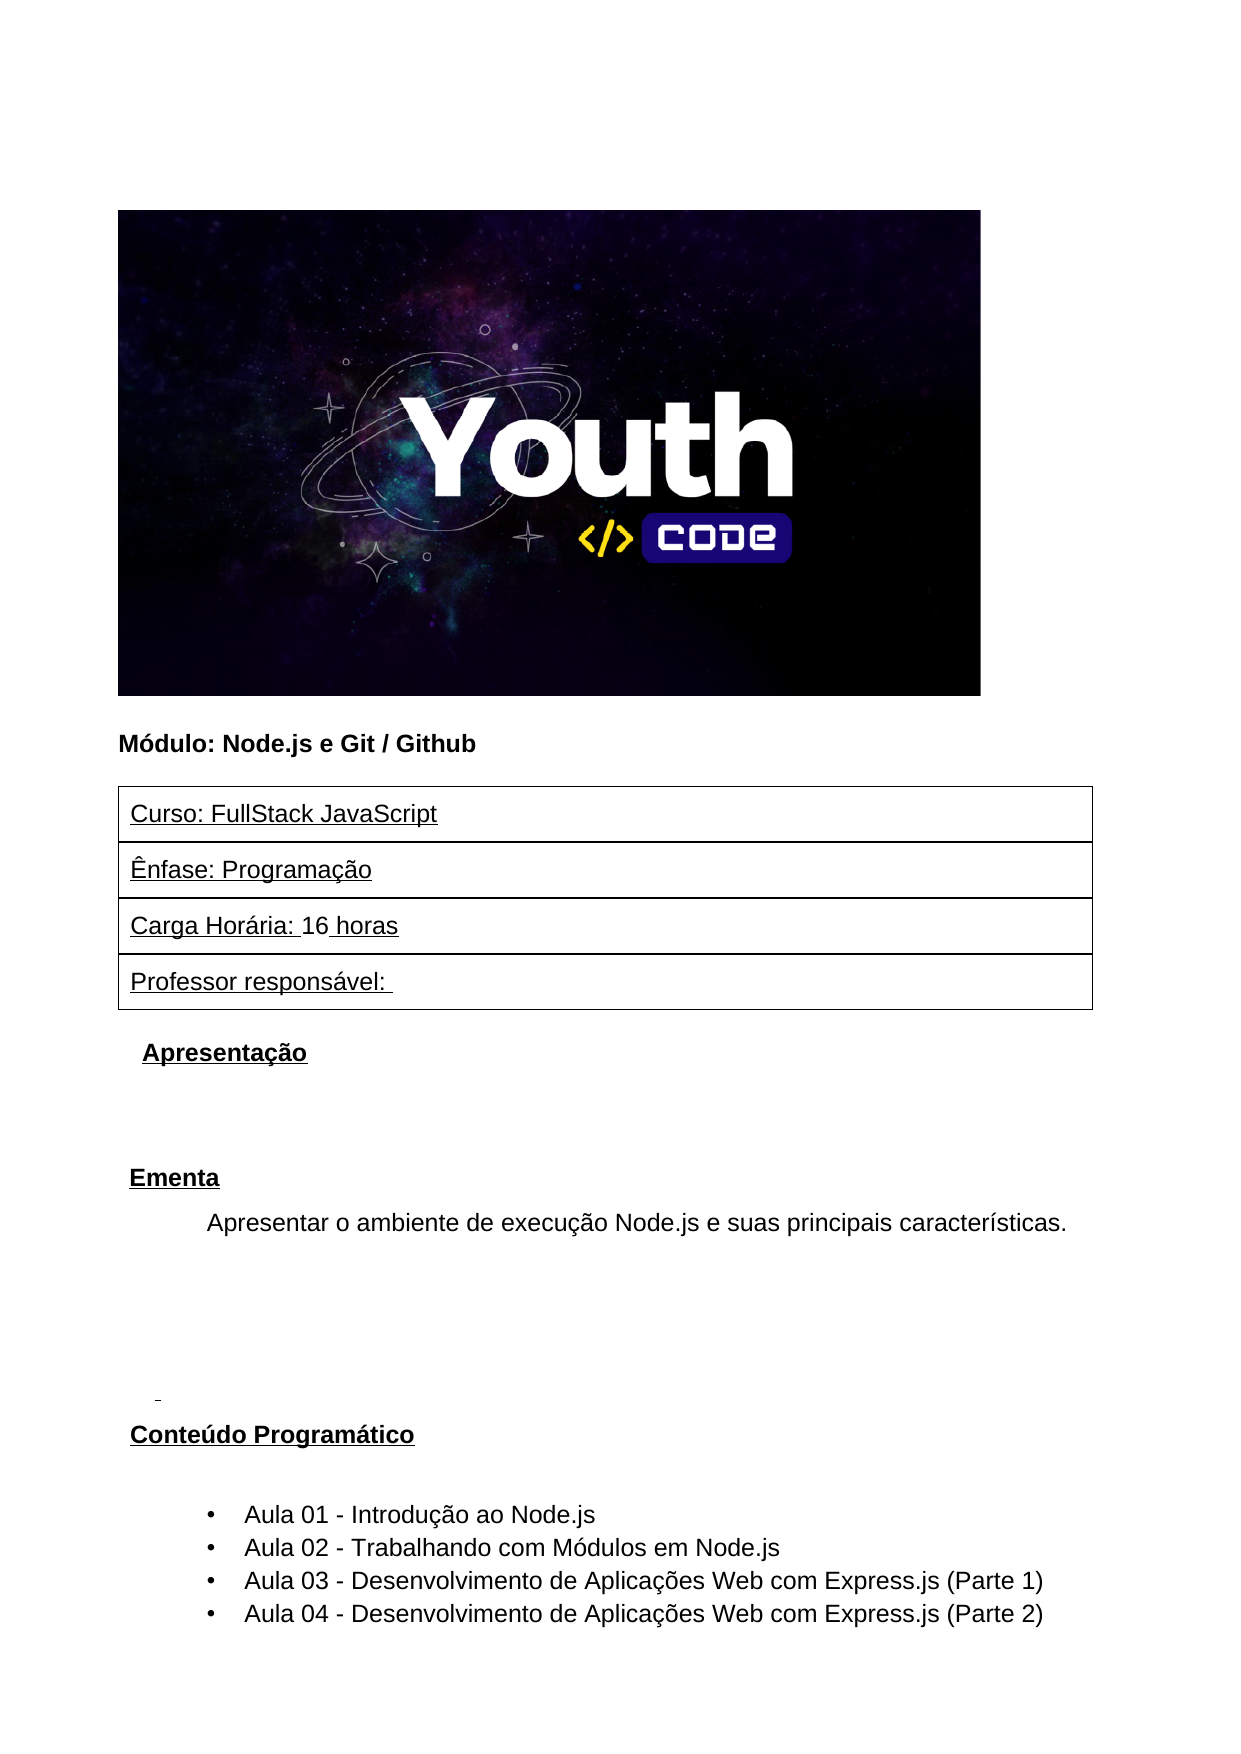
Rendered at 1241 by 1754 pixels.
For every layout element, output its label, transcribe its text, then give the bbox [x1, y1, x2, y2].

text Apresentação [142, 1038, 1122, 1067]
text Módulo: Node.js e Git / Github [118, 728, 1122, 757]
table_header Ementa Apresentar o ambiente de execução Node.js e suas principais características. [118, 1151, 1099, 1374]
table_cell Ênfase: Programação [119, 843, 1092, 897]
table_cell Professor responsável: [119, 955, 1092, 1009]
table_cell Carga Horária: 16 horas [119, 899, 1092, 953]
table_header Curso: FullStack JavaScript [119, 787, 1092, 841]
table_cell Conteúdo Programático Aula 01 - Introdução ao Node.js Aula 02 - Trabalhando com Módulos em Node.js Aula 03 - Desenvolvimento de Aplicações Web com Express.js (Parte 1) Aula 04 - Desenvolvimento de Aplicações Web com Express.js (Parte 2) Aula 05 - Introdução ao Mecanismo de Modelos EJS Aula 06 - Uso de Banco de Dados com Node.js (Introdução) Aula 07 - Controle de Versão com Git (Parte 1) Aula 08 - Controle de Versão com Git (Parte 2) e Colaboração no GitHub [118, 1375, 1099, 1636]
